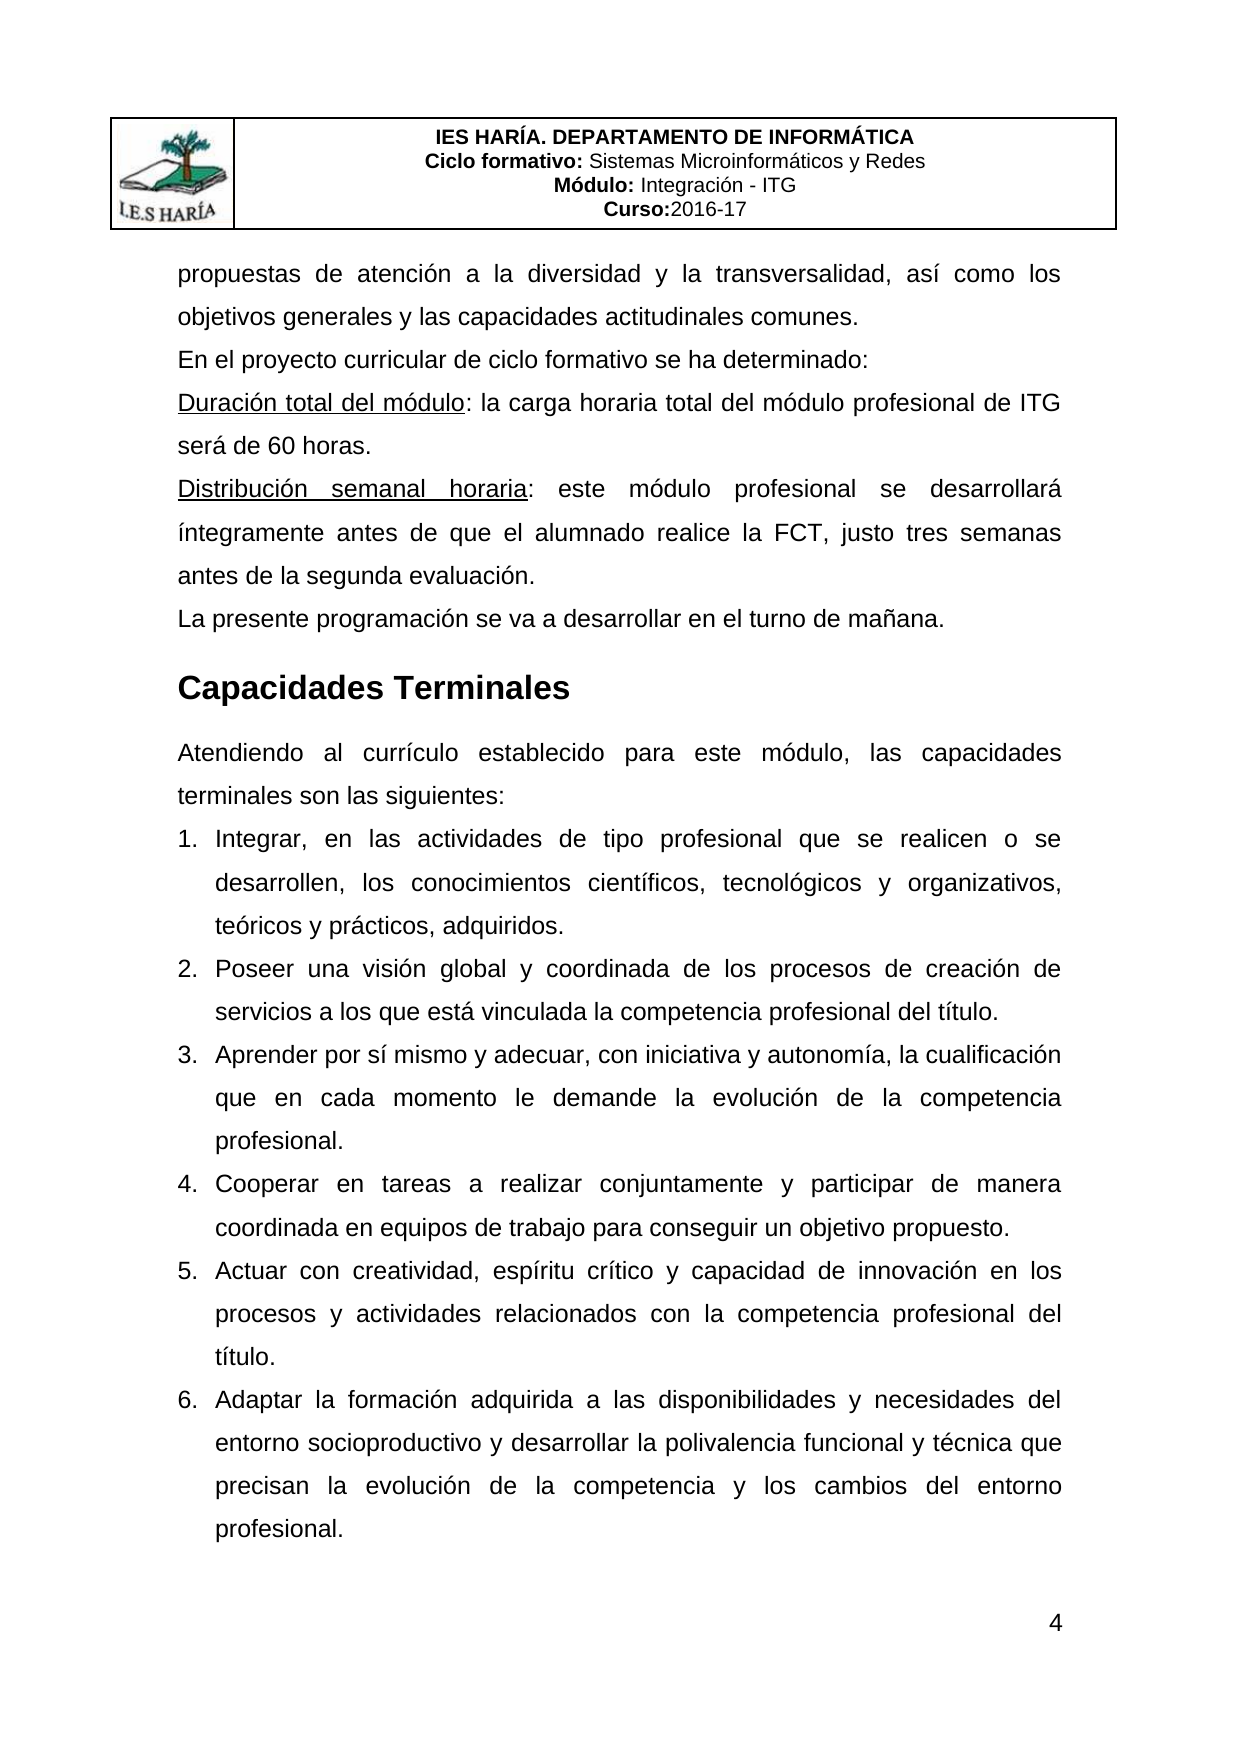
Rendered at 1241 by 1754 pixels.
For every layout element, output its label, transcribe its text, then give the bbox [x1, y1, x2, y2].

text En el proyecto curricular de ciclo formativo se ha determinado: [177, 345, 1063, 374]
list Poseer una visión global y coordinada de los procesos de creación de servicios a los que está vinculada la competencia profesional del título. [177, 954, 1063, 1026]
text Atendiendo al currículo establecido para este módulo, las capacidades terminales son las siguientes: [177, 738, 1063, 810]
text Distribución semanal horaria: este módulo profesional se desarrollará íntegramente antes de que el alumnado realice la FCT, justo tres semanas antes de la segunda evaluación. [177, 474, 1063, 589]
list Integrar, en las actividades de tipo profesional que se realicen o se desarrollen, los conoci­mientos científicos, tecnológicos y organizativos, teóricos y prácticos, adquiridos. [177, 824, 1063, 939]
list Aprender por sí mismo y adecuar, con iniciativa y autonomía, la cualificación que en cada momento le demande la evolución de la competencia profesional. [177, 1040, 1063, 1155]
list Cooperar en tareas a realizar conjuntamente y participar de manera coordinada en equipos de trabajo para conseguir un objetivo propuesto. [177, 1169, 1063, 1241]
list Adaptar la formación adquirida a las disponibilidades y necesidades del entorno sociopro­ductivo y desarrollar la polivalencia funcional y técnica que precisan la evolución de la competencia y los cambios del entorno profesional. [177, 1385, 1063, 1543]
text La presente programación se va a desarrollar en el turno de mañana. [177, 604, 1063, 633]
list Actuar con creatividad, espíritu crítico y capacidad de innovación en los procesos y activida­des relacionados con la competencia profesional del título. [177, 1256, 1063, 1371]
text Duración total del módulo: la carga horaria total del módulo profesional de ITG será de 60 horas. [177, 388, 1063, 460]
subtitle Capacidades Terminales [177, 668, 1063, 706]
picture [116, 124, 233, 223]
text propuestas de atención a la diversidad y la transversalidad, así como los objetivos generales y las capacidades actitudinales comunes. [177, 259, 1063, 331]
